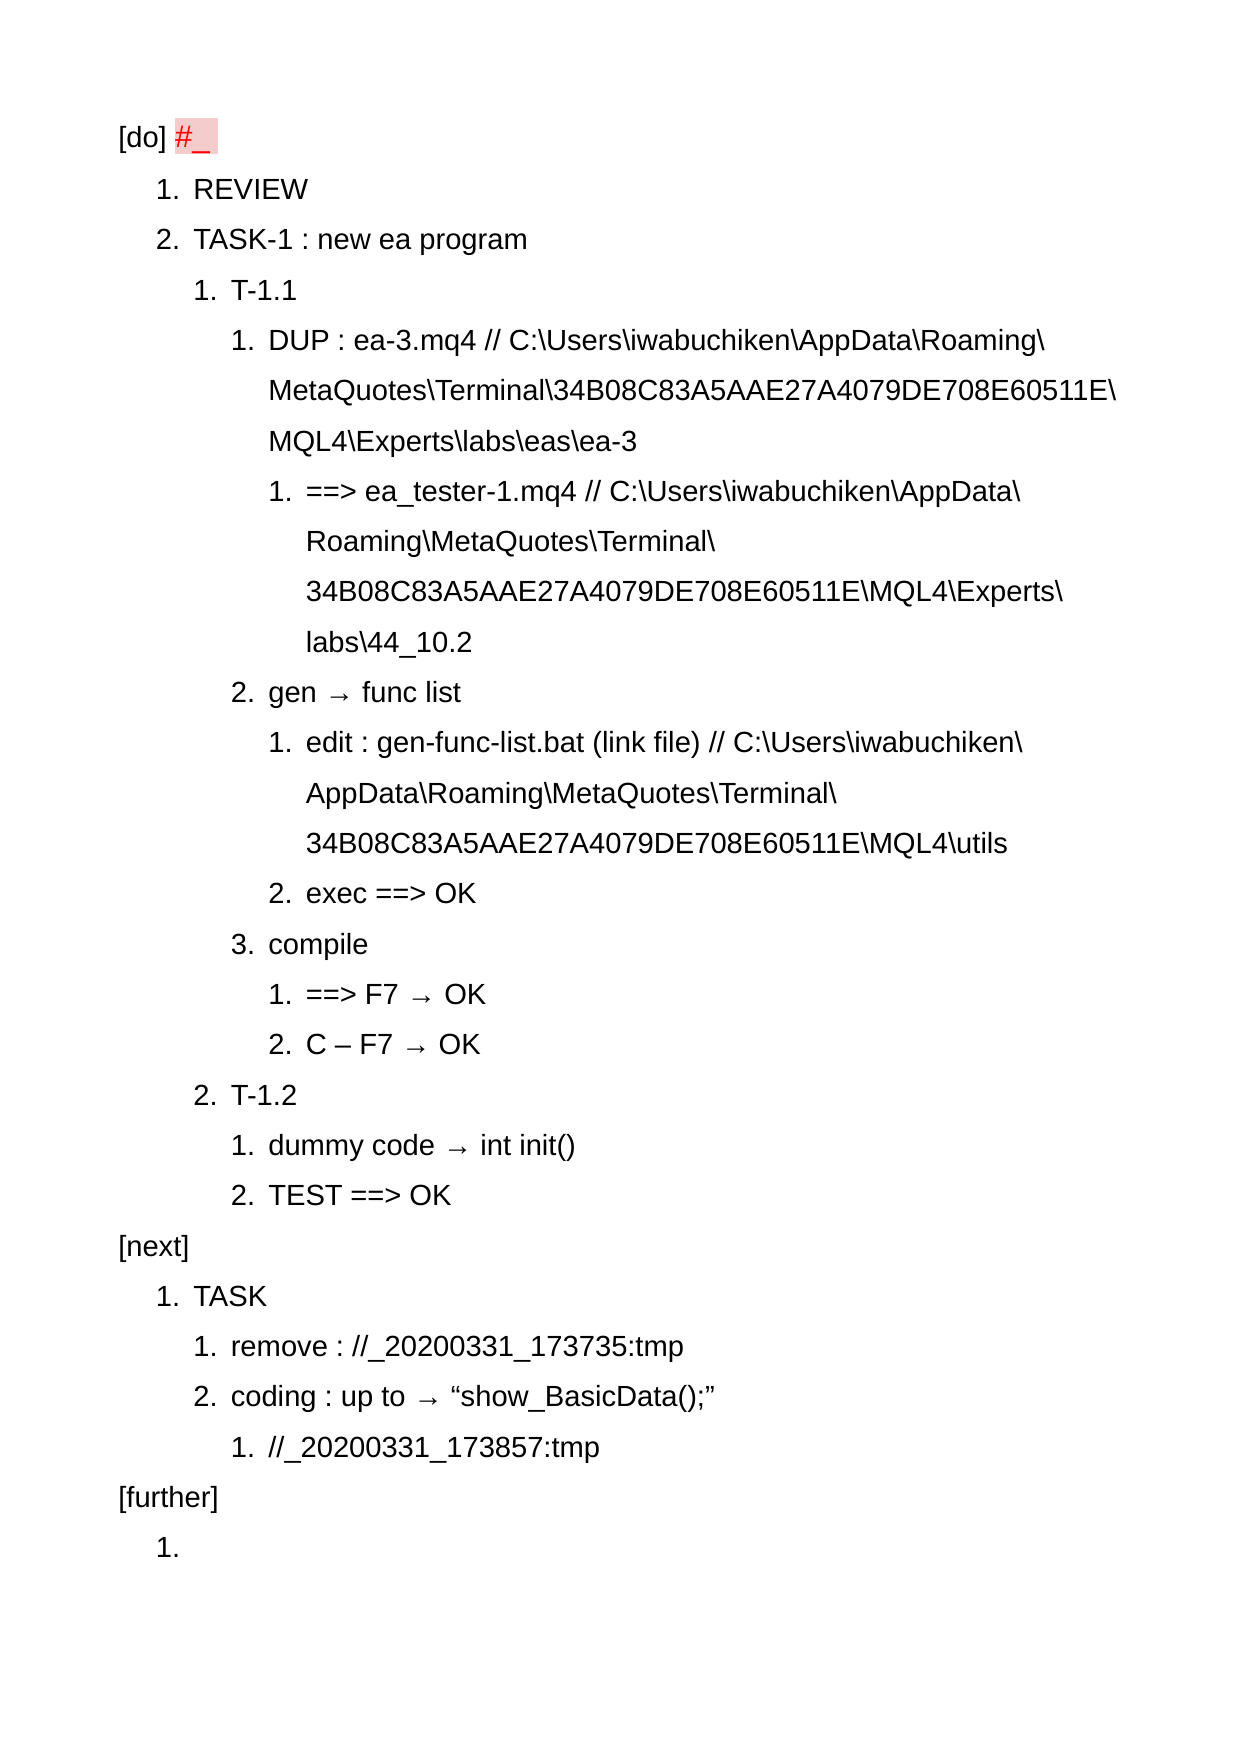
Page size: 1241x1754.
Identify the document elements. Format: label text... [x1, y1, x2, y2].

text [next] [118, 1228, 1122, 1262]
list ==> ea_tester-1.mq4 // C:\Users\iwabuchiken\AppData\Roaming\MetaQuotes\Terminal\34B08C83A5AAE27A4079DE708E60511E\MQL4\Experts\labs\44_10.2 [268, 474, 1122, 658]
list //_20200331_173857:tmp [231, 1430, 1122, 1463]
list TEST ==> OK [231, 1178, 1122, 1212]
list remove : //_20200331_173735:tmp [193, 1329, 1122, 1363]
list edit : gen-func-list.bat (link file) // C:\Users\iwabuchiken\AppData\Roaming\MetaQuotes\Terminal\34B08C83A5AAE27A4079DE708E60511E\MQL4\utils [268, 725, 1122, 859]
list dummy code → int init() [231, 1128, 1122, 1161]
list REVIEW [156, 172, 1122, 206]
list ==> F7 → OK [268, 977, 1122, 1011]
list coding : up to → “show_BasicData();” [193, 1379, 1122, 1413]
list gen → func list [231, 675, 1122, 709]
list TASK [156, 1279, 1122, 1312]
list C – F7 → OK [268, 1027, 1122, 1061]
list compile [231, 927, 1122, 960]
list T-1.2 [193, 1078, 1122, 1111]
list TASK-1 : new ea program [156, 222, 1122, 256]
text [further] [118, 1480, 1122, 1514]
list T-1.1 [193, 273, 1122, 306]
text [do] #_ [118, 118, 1122, 154]
list exec ==> OK [268, 876, 1122, 910]
list DUP : ea-3.mq4 // C:\Users\iwabuchiken\AppData\Roaming\MetaQuotes\Terminal\34B08C83A5AAE27A4079DE708E60511E\MQL4\Experts\labs\eas\ea-3 [231, 323, 1122, 457]
